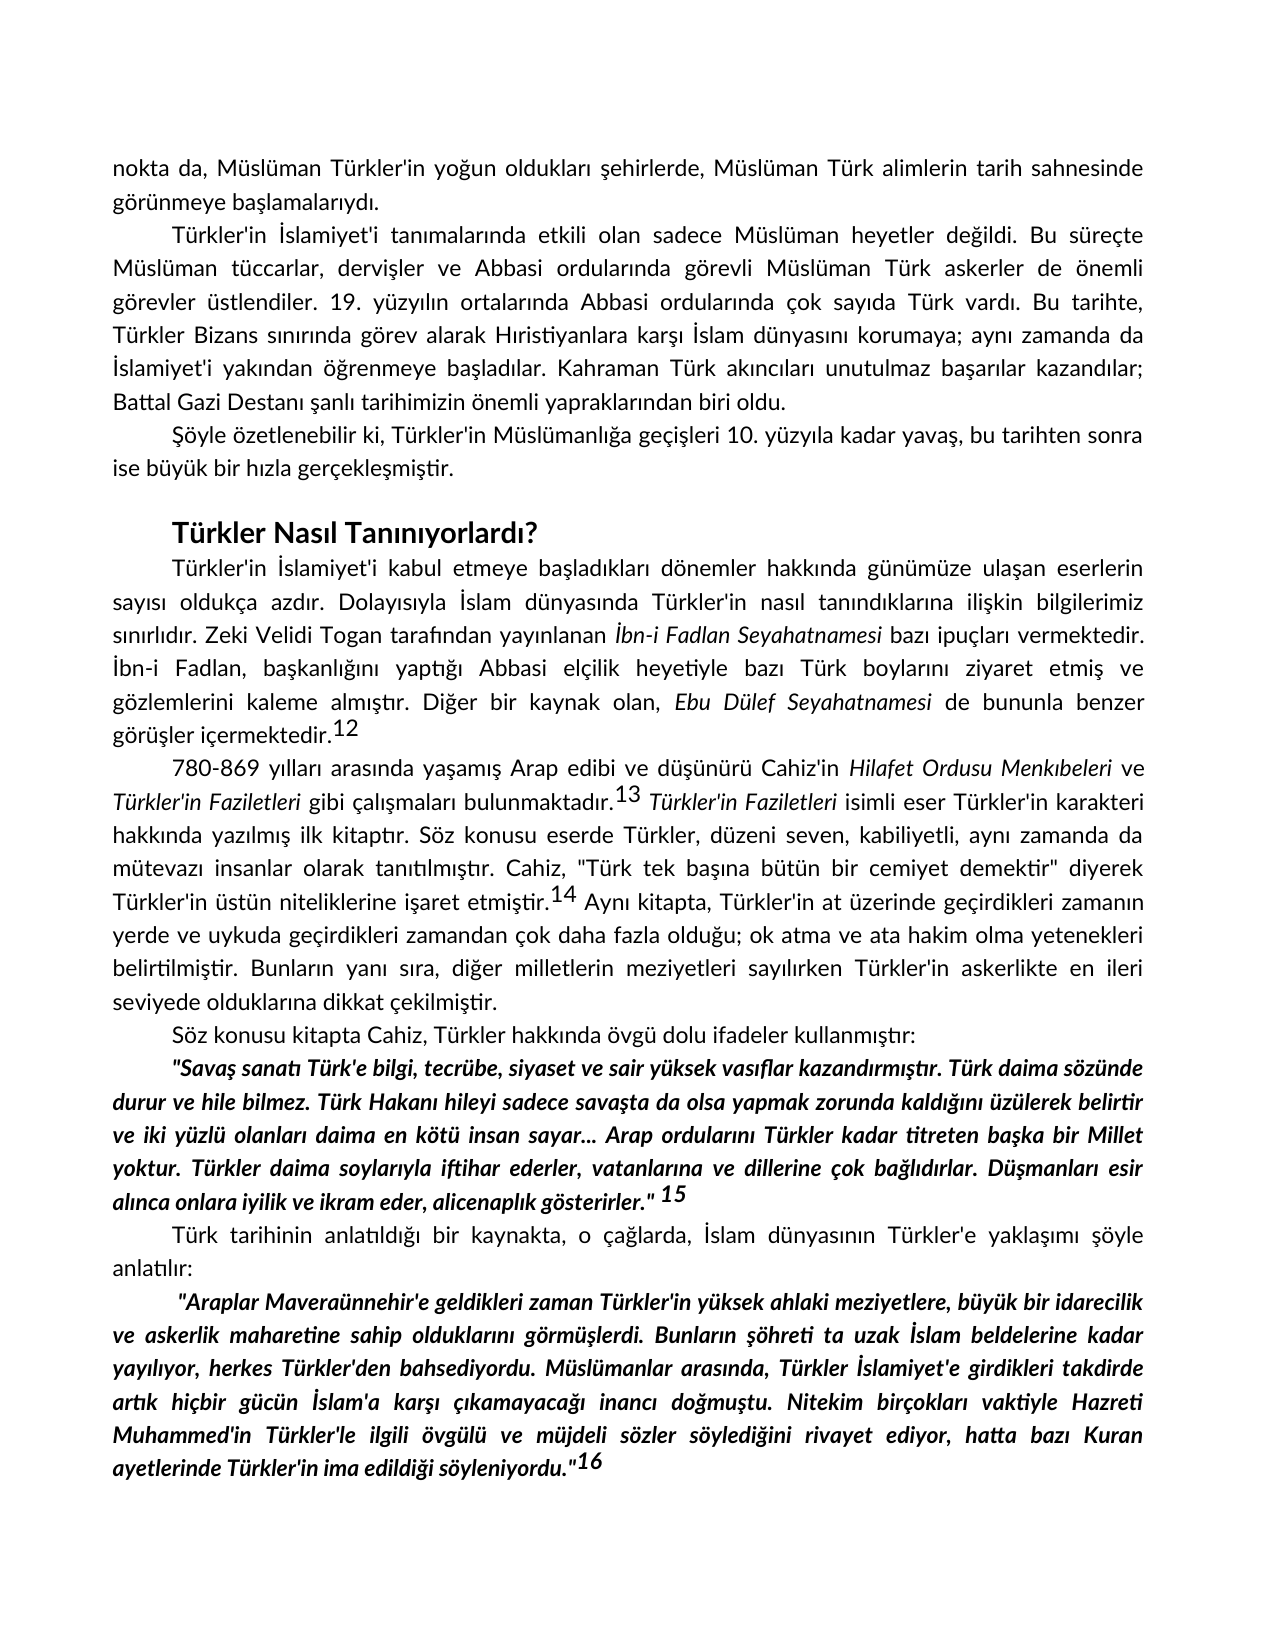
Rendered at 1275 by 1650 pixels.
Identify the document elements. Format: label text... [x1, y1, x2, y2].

text Türk tarihinin anlatıldığı bir kaynakta, o çağlarda, İslam dünyasının Türkler'e yaklaşımı şöyle anlatılır: [112, 1217, 1145, 1283]
text "Araplar Maveraünnehir'e geldikleri zaman Türkler'in yüksek ahlaki meziyetlere, büyük bir idarecilik ve askerlik maharetine sahip olduklarını görmüşlerdi. Bunların şöhreti ta uzak İslam beldelerine kadar yayılıyor, herkes Türkler'den bahsediyordu. Müslümanlar arasında, Türkler İslamiyet'e girdikleri takdirde artık hiçbir gücün İslam'a karşı çıkamayacağı inancı doğmuştu. Nitekim birçokları vaktiyle Hazreti Muhammed'in Türkler'le ilgili övgülü ve müjdeli sözler söylediğini rivayet ediyor, hatta bazı Kuran ayetlerinde Türkler'in ima edildiği söyleniyordu."16 [112, 1283, 1145, 1483]
text Türkler Nasıl Tanınıyorlardı? [112, 517, 1145, 550]
text Türkler'in İslamiyet'i tanımalarında etkili olan sadece Müslüman heyetler değildi. Bu süreçte Müslüman tüccarlar, dervişler ve Abbasi ordularında görevli Müslüman Türk askerler de önemli görevler üstlendiler. 19. yüzyılın ortalarında Abbasi ordularında çok sayıda Türk vardı. Bu tarihte, Türkler Bizans sınırında görev alarak Hıristiyanlara karşı İslam dünyasını korumaya; aynı zamanda da İslamiyet'i yakından öğrenmeye başladılar. Kahraman Türk akıncıları unutulmaz başarılar kazandılar; Battal Gazi Destanı şanlı tarihimizin önemli yapraklarından biri oldu. [112, 217, 1145, 417]
text Söz konusu kitapta Cahiz, Türkler hakkında övgü dolu ifadeler kullanmıştır: [112, 1017, 1145, 1050]
text "Savaş sanatı Türk'e bilgi, tecrübe, siyaset ve sair yüksek vasıflar kazandırmıştır. Türk daima sözünde durur ve hile bilmez. Türk Hakanı hileyi sadece savaşta da olsa yapmak zorunda kaldığını üzülerek belirtir ve iki yüzlü olanları daima en kötü insan sayar... Arap ordularını Türkler kadar titreten başka bir Millet yoktur. Türkler daima soylarıyla iftihar ederler, vatanlarına ve dillerine çok bağlıdırlar. Düşmanları esir alınca onlara iyilik ve ikram eder, alicenaplık gösterirler." 15 [112, 1050, 1145, 1217]
text Şöyle özetlenebilir ki, Türkler'in Müslümanlığa geçişleri 10. yüzyıla kadar yavaş, bu tarihten sonra ise büyük bir hızla gerçekleşmiştir. [112, 417, 1145, 483]
text 780-869 yılları arasında yaşamış Arap edibi ve düşünürü Cahiz'in Hilafet Ordusu Menkıbeleri ve Türkler'in Faziletleri gibi çalışmaları bulunmaktadır.13 Türkler'in Faziletleri isimli eser Türkler'in karakteri hakkında yazılmış ilk kitaptır. Söz konusu eserde Türkler, düzeni seven, kabiliyetli, aynı zamanda da mütevazı insanlar olarak tanıtılmıştır. Cahiz, "Türk tek başına bütün bir cemiyet demektir" diyerek Türkler'in üstün niteliklerine işaret etmiştir.14 Aynı kitapta, Türkler'in at üzerinde geçirdikleri zamanın yerde ve uykuda geçirdikleri zamandan çok daha fazla olduğu; ok atma ve ata hakim olma yetenekleri belirtilmiştir. Bunların yanı sıra, diğer milletlerin meziyetleri sayılırken Türkler'in askerlikte en ileri seviyede olduklarına dikkat çekilmiştir. [112, 750, 1145, 1017]
text Türkler'in İslamiyet'i kabul etmeye başladıkları dönemler hakkında günümüze ulaşan eserlerin sayısı oldukça azdır. Dolayısıyla İslam dünyasında Türkler'in nasıl tanındıklarına ilişkin bilgilerimiz sınırlıdır. Zeki Velidi Togan tarafından yayınlanan İbn-i Fadlan Seyahatnamesi bazı ipuçları vermektedir. İbn-i Fadlan, başkanlığını yaptığı Abbasi elçilik heyetiyle bazı Türk boylarını ziyaret etmiş ve gözlemlerini kaleme almıştır. Diğer bir kaynak olan, Ebu Dülef Seyahatnamesi de bununla benzer görüşler içermektedir.12 [112, 550, 1145, 750]
text nokta da, Müslüman Türkler'in yoğun oldukları şehirlerde, Müslüman Türk alimlerin tarih sahnesinde görünmeye başlamalarıydı. [112, 150, 1145, 217]
